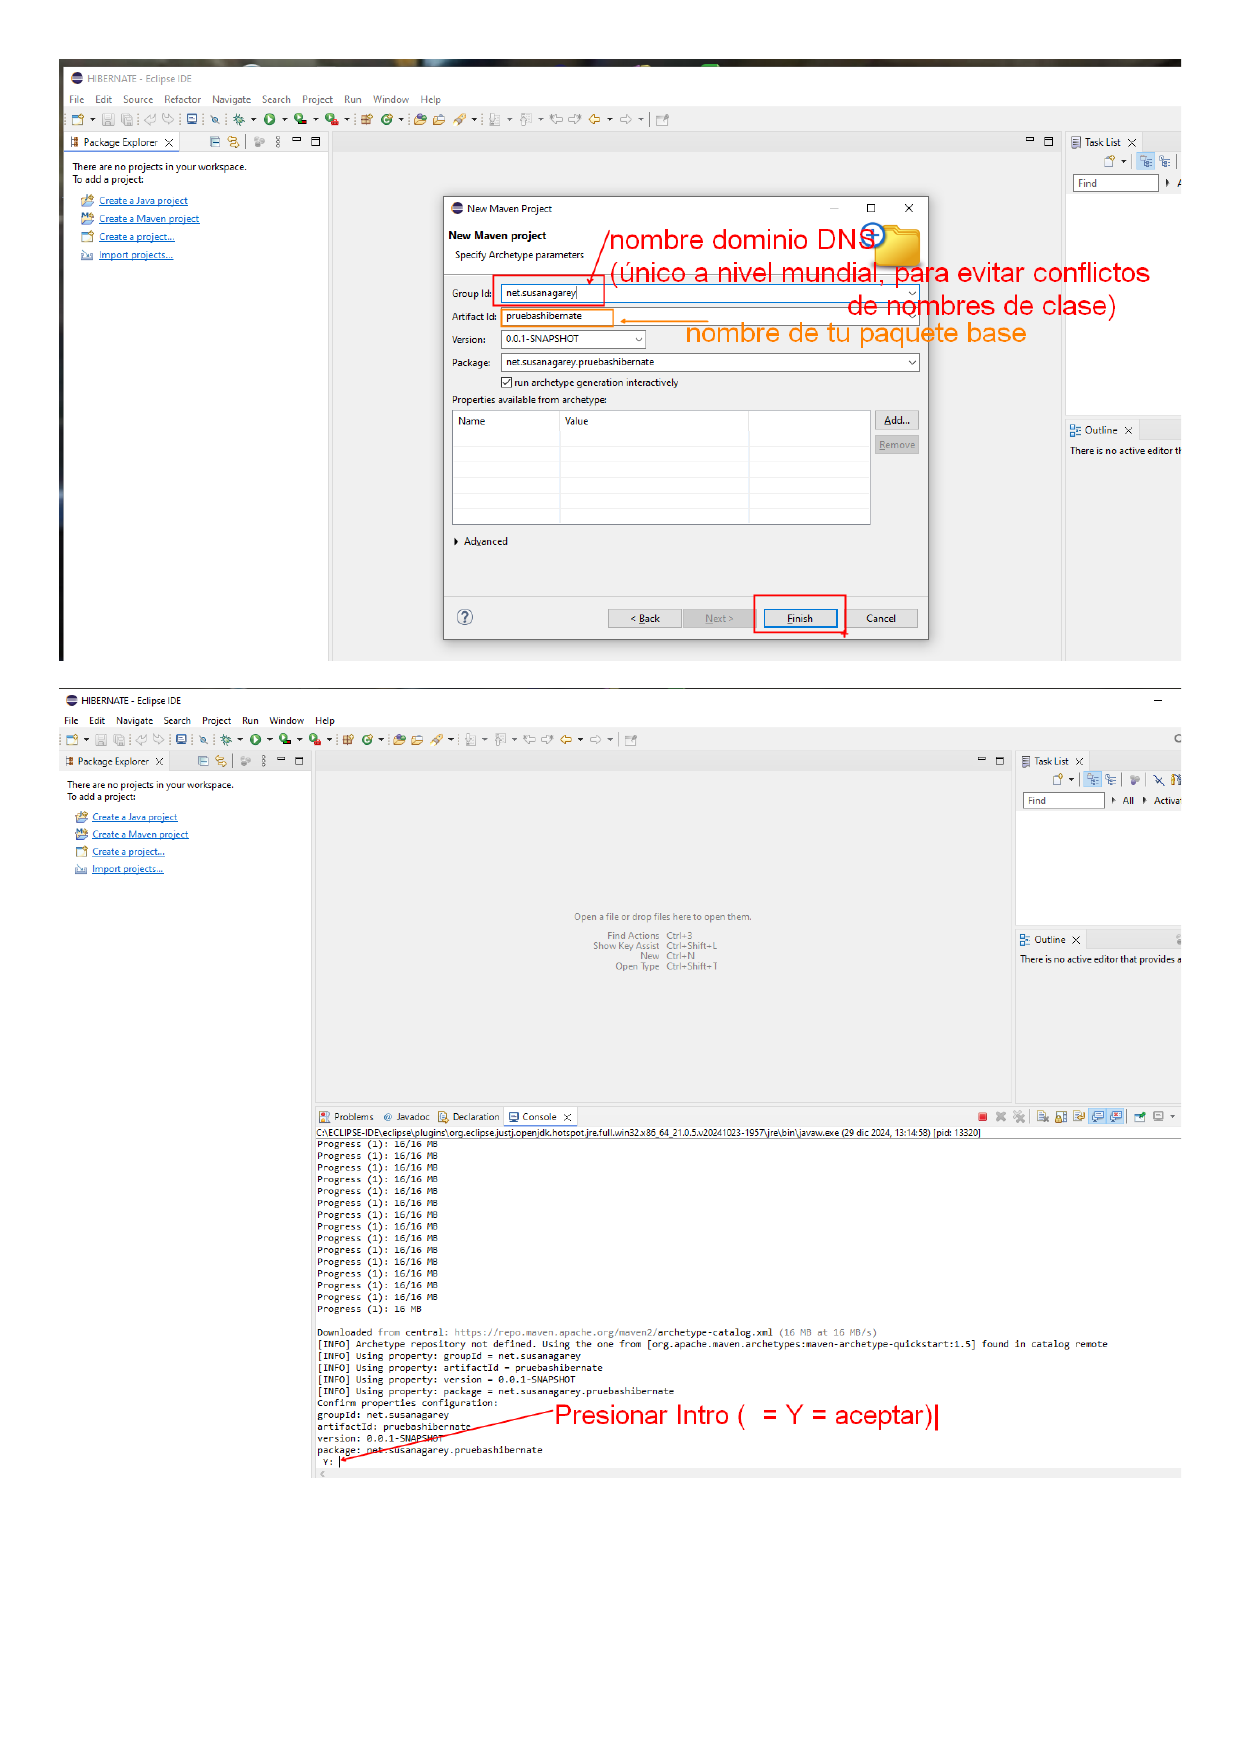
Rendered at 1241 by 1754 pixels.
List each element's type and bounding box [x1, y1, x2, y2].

picture [59, 59, 1182, 661]
picture [59, 688, 1182, 1478]
